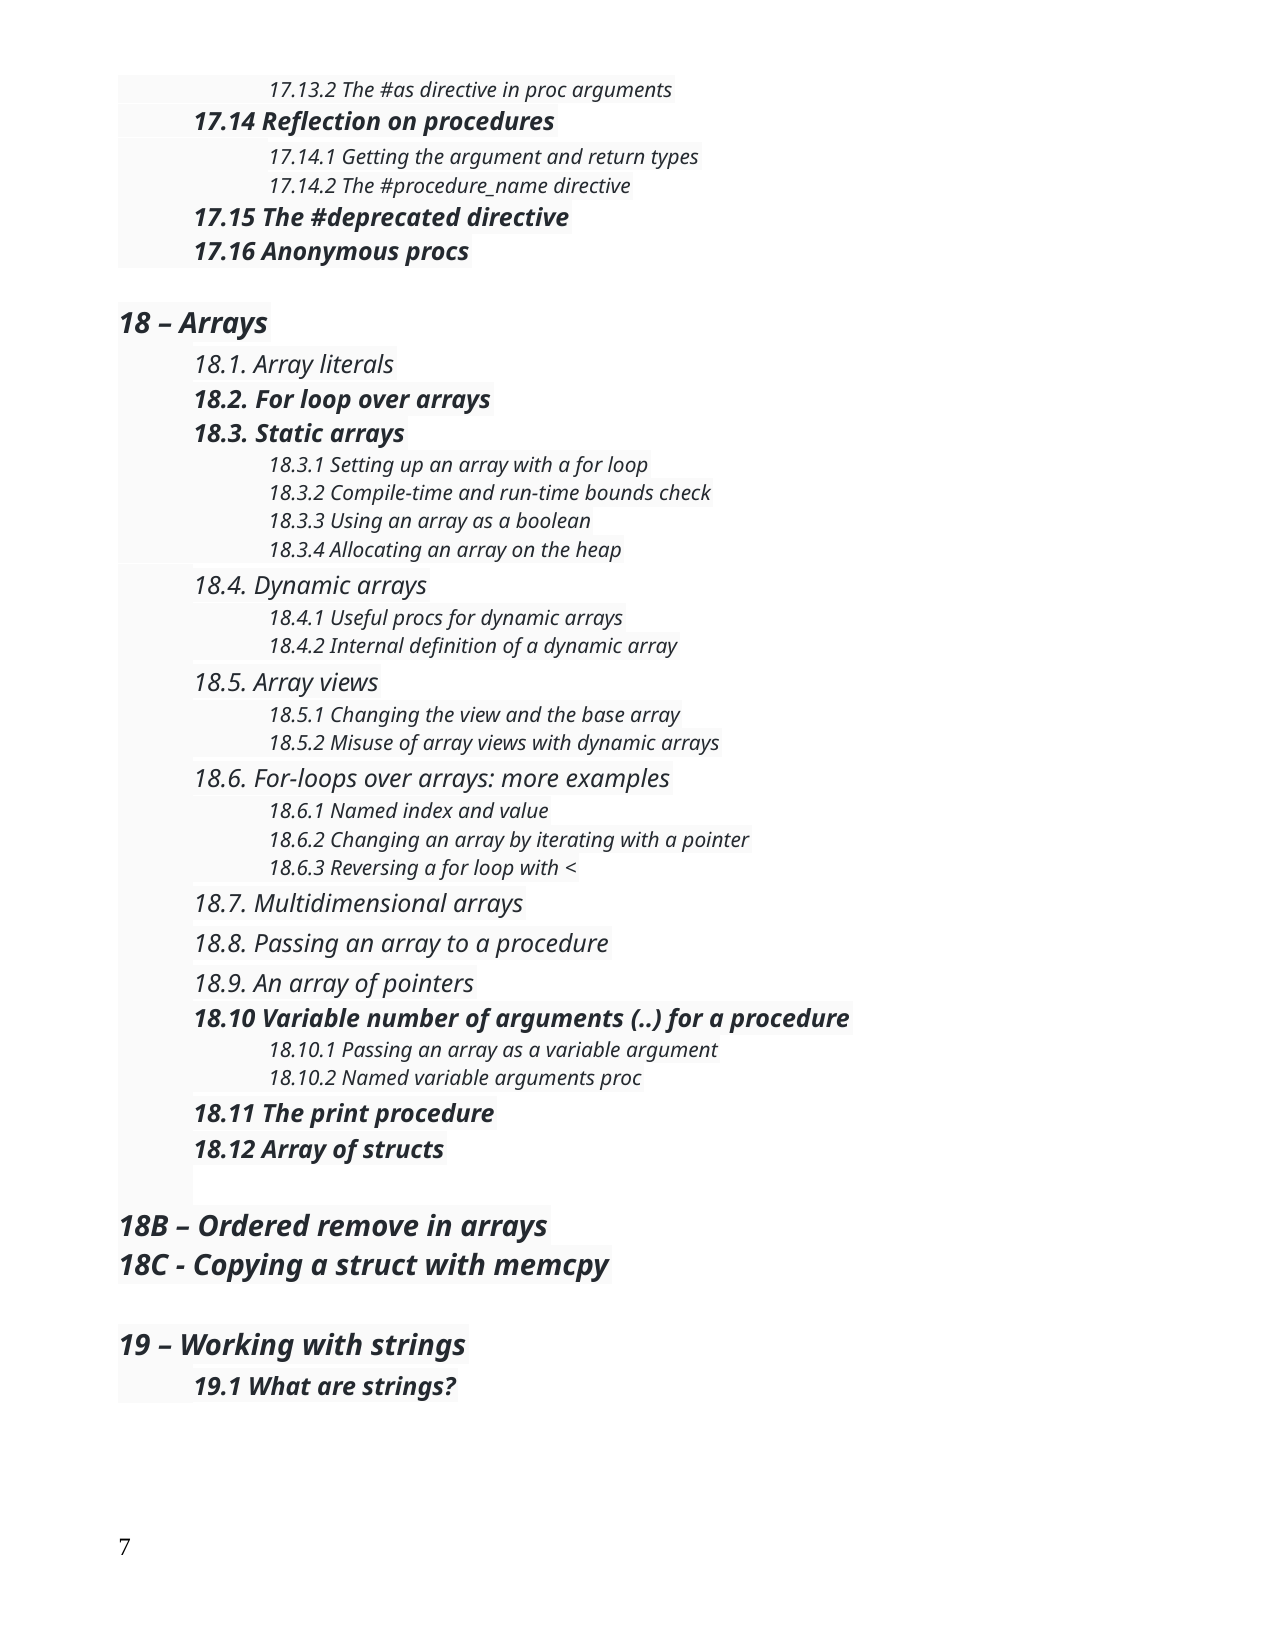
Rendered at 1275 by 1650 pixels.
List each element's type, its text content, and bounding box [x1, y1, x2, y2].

text 18.3.1 Setting up an array with a for loop [118, 450, 1157, 478]
text 18.2. For loop over arrays [118, 382, 1157, 416]
text 18 – Arrays [118, 302, 1157, 342]
text 18.6.1 Named index and value [118, 796, 1157, 825]
text 17.15 The #deprecated directive [118, 200, 1157, 234]
text 18.8. Passing an array to a procedure [118, 921, 1157, 961]
text 18.1. Array literals [118, 342, 1157, 382]
text 17.16 Anonymous procs [118, 234, 1157, 268]
text 18.7. Multidimensional arrays [118, 882, 1157, 921]
text 19 – Working with strings [118, 1324, 1157, 1364]
text 18.10 Variable number of arguments (..) for a procedure [118, 1001, 1157, 1035]
text 18.5. Array views [118, 660, 1157, 700]
text 18.4. Dynamic arrays [118, 563, 1157, 603]
text 17.14.2 The #procedure_name directive [118, 172, 1157, 200]
text 18.9. An array of pointers [118, 961, 1157, 1001]
text 18.5.2 Misuse of array views with dynamic arrays [118, 728, 1157, 757]
text 18.4.1 Useful procs for dynamic arrays [118, 603, 1157, 632]
text 18.3.2 Compile-time and run-time bounds check [118, 478, 1157, 507]
text 18B – Ordered remove in arrays [118, 1205, 1157, 1245]
text 18.6.3 Reversing a for loop with < [118, 853, 1157, 882]
text 18.12 Array of structs [118, 1131, 1157, 1165]
text 17.14 Reflection on procedures [118, 103, 1157, 137]
text 17.14.1 Getting the argument and return types [118, 137, 1157, 172]
text 18.10.1 Passing an array as a variable argument [118, 1035, 1157, 1063]
text 19.1 What are strings? [118, 1364, 1157, 1403]
text 18.6. For-loops over arrays: more examples [118, 757, 1157, 796]
text 18.3.4 Allocating an array on the heap [118, 535, 1157, 563]
subtitle 18.11 The print procedure [118, 1092, 1157, 1131]
text 18.4.2 Internal definition of a dynamic array [118, 632, 1157, 660]
text 18.3.3 Using an array as a boolean [118, 507, 1157, 535]
subtitle 18.10.2 Named variable arguments proc [118, 1063, 1157, 1092]
text 17.13.2 The #as directive in proc arguments [118, 75, 1157, 103]
text 18.3. Static arrays [118, 416, 1157, 450]
text 18.5.1 Changing the view and the base array [118, 700, 1157, 728]
text 18C - Copying a struct with memcpy [118, 1245, 1157, 1284]
text 18.6.2 Changing an array by iterating with a pointer [118, 825, 1157, 853]
